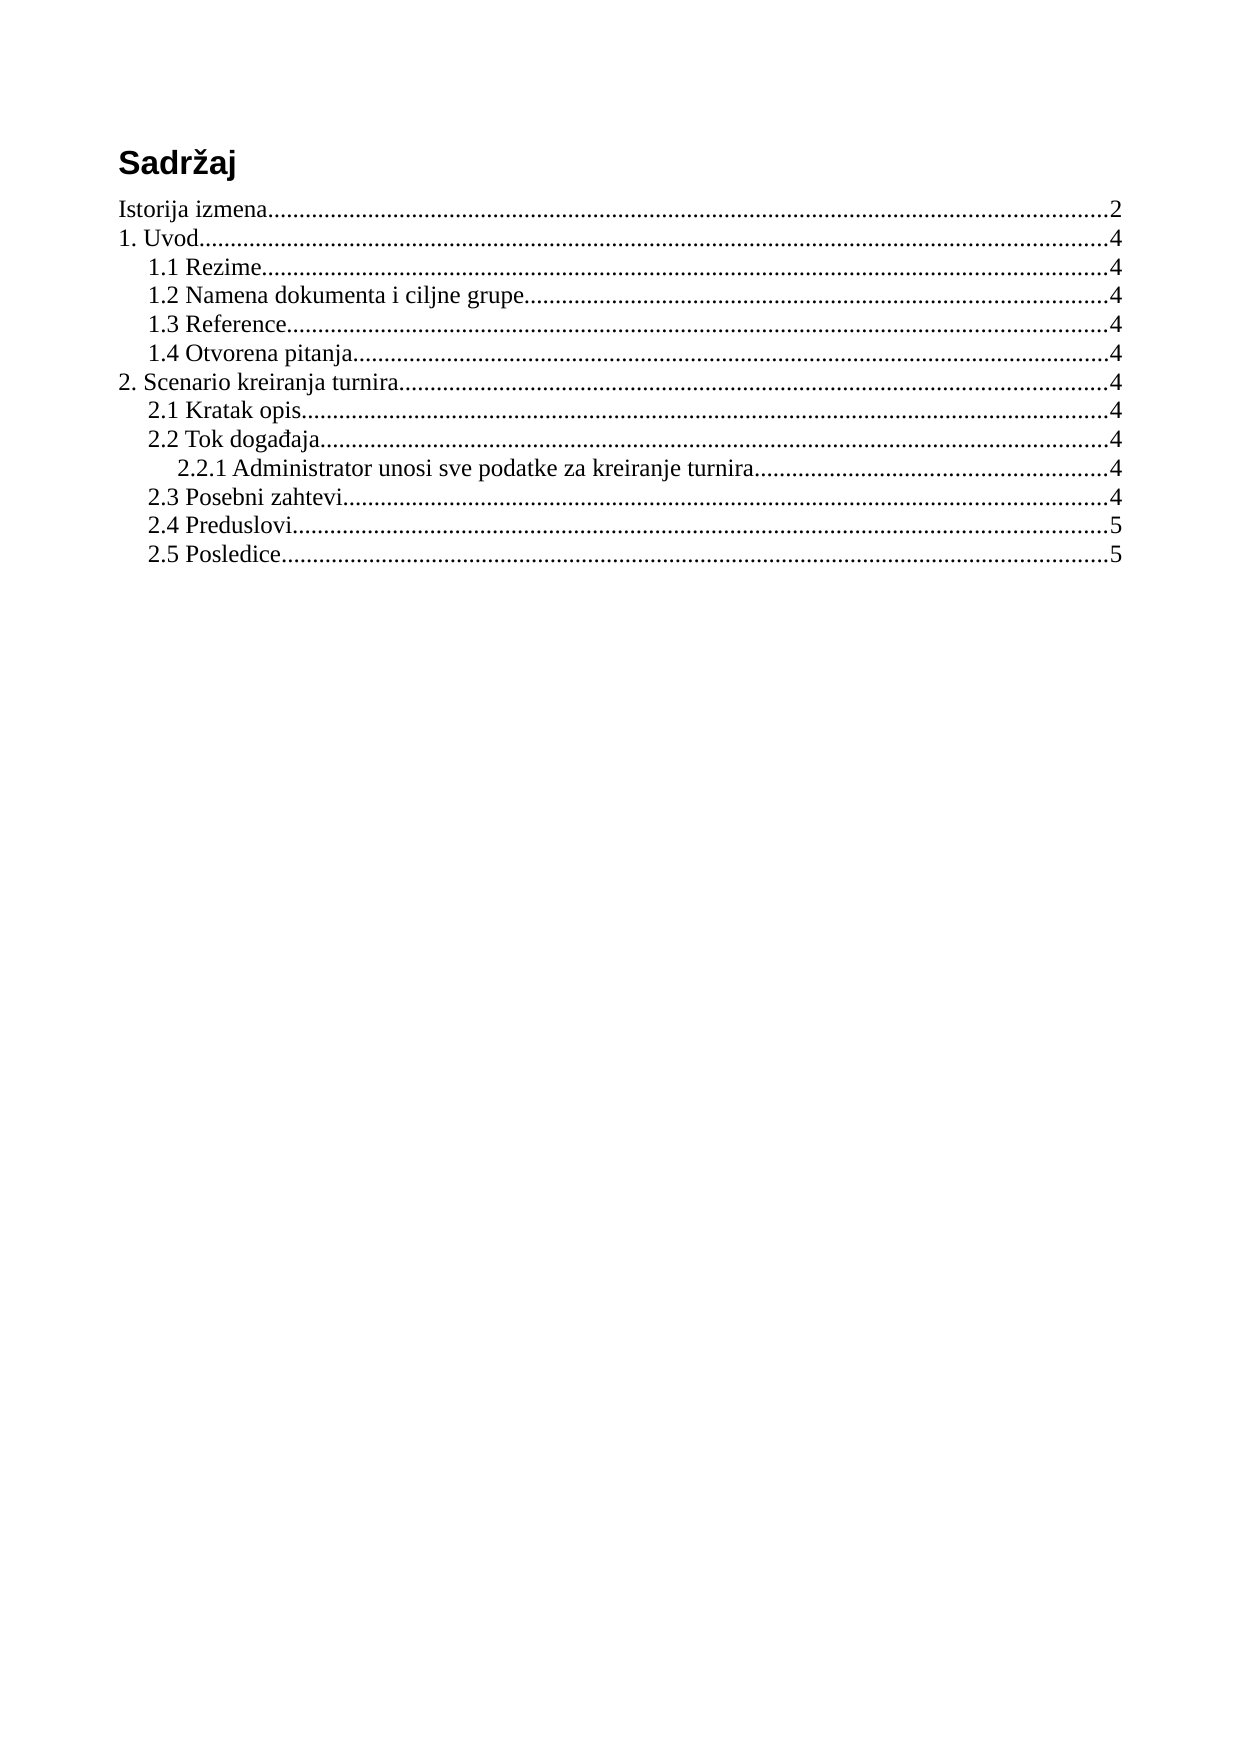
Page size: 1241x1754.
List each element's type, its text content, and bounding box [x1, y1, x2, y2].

text 1.4 Otvorena pitanja 4 [148, 338, 1122, 367]
text 2.5 Posledice 5 [148, 539, 1122, 568]
text 1.2 Namena dokumenta i ciljne grupe 4 [148, 280, 1122, 309]
text 2. Scenario kreiranja turnira 4 [118, 367, 1122, 395]
text 2.2 Tok događaja 4 [148, 424, 1122, 453]
text 1.3 Reference 4 [148, 309, 1122, 338]
text 1.1 Rezime 4 [148, 252, 1122, 280]
text 2.4 Preduslovi 5 [148, 510, 1122, 539]
text 2.3 Posebni zahtevi 4 [148, 482, 1122, 510]
subtitle Sadržaj [118, 143, 1122, 182]
text Istorija izmena 2 [118, 194, 1122, 223]
text 2.1 Kratak opis 4 [148, 395, 1122, 424]
text 1. Uvod 4 [118, 223, 1122, 252]
text 2.2.1 Administrator unosi sve podatke za kreiranje turnira 4 [177, 453, 1122, 482]
